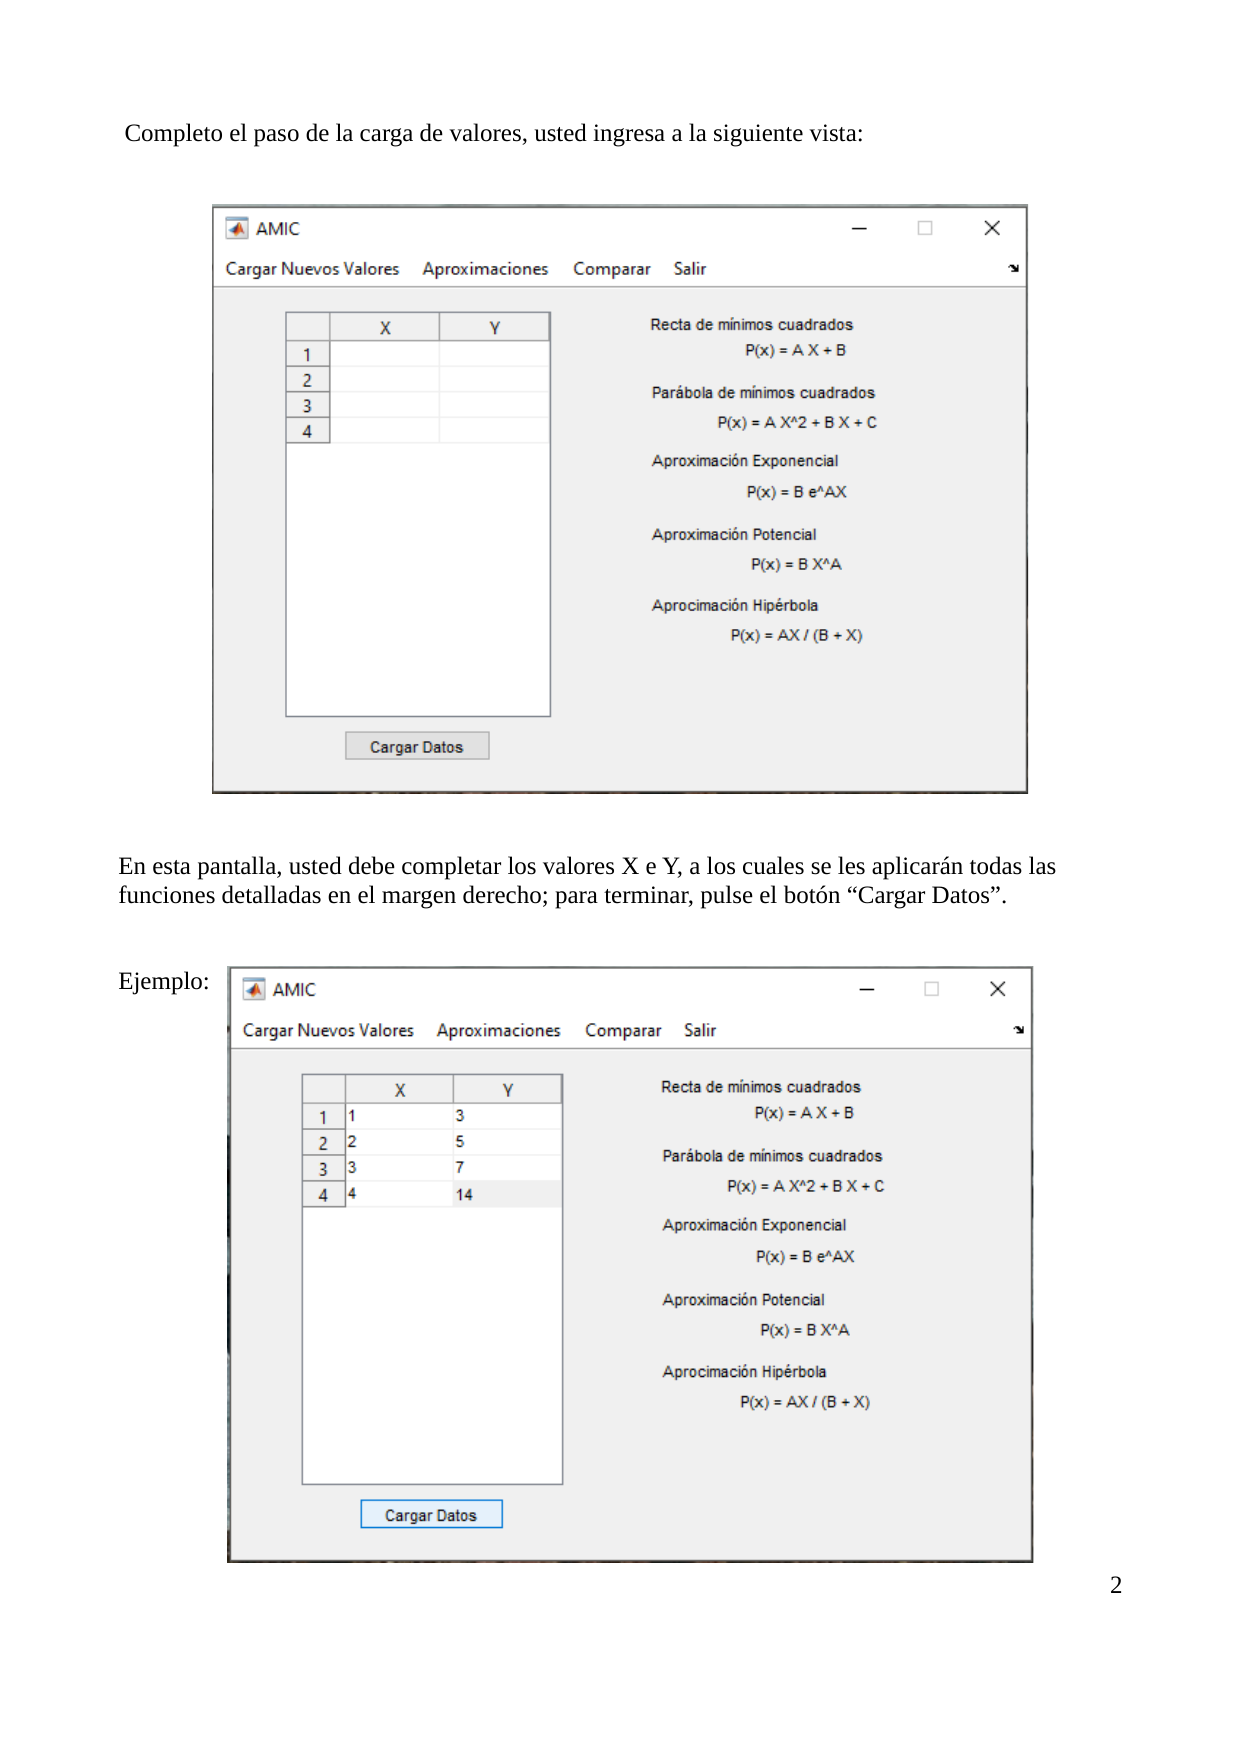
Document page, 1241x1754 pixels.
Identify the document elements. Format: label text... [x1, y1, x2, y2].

text En esta pantalla, usted debe completar los valores X e Y, a los cuales se les aplicarán todas las funciones detalladas en el margen derecho; para terminar, pulse el botón “Cargar Datos”. [118, 851, 1122, 909]
picture [212, 204, 1029, 794]
picture [227, 966, 1034, 1563]
text 2 [118, 1570, 1122, 1599]
text [1034, 966, 1122, 995]
text Completo el paso de la carga de valores, usted ingresa a la siguiente vista: [118, 118, 1122, 147]
text Ejemplo: [118, 966, 227, 995]
